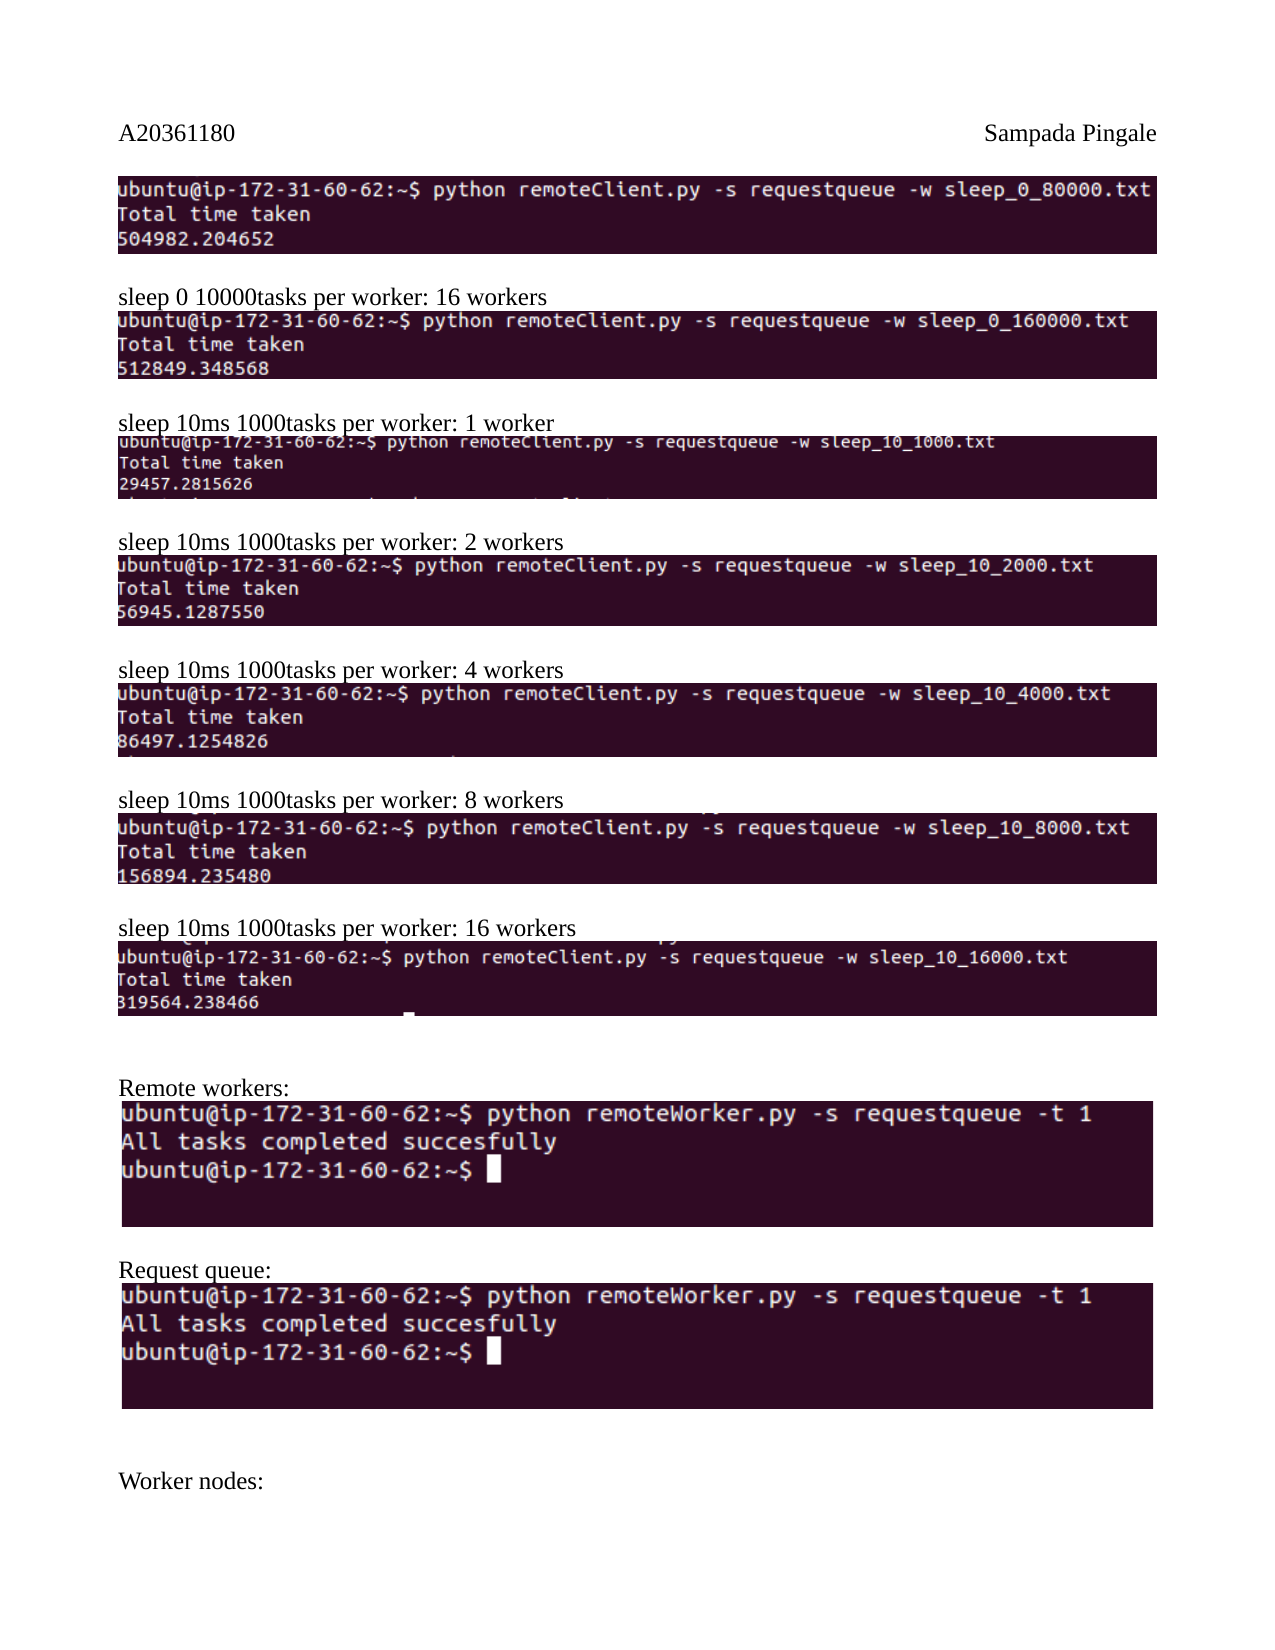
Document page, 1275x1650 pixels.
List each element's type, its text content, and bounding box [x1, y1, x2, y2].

text sleep 10ms 1000tasks per worker: 2 workers [118, 527, 1157, 555]
picture [118, 683, 1157, 757]
picture [121, 1283, 1154, 1409]
text sleep 0 10000tasks per worker: 16 workers [118, 282, 1157, 311]
picture [118, 176, 1157, 254]
picture [118, 311, 1157, 379]
picture [118, 436, 1157, 499]
picture [118, 555, 1157, 626]
text Worker nodes: [118, 1466, 1157, 1495]
text sleep 10ms 1000tasks per worker: 4 workers [118, 655, 1157, 683]
picture [118, 813, 1157, 884]
picture [118, 941, 1157, 1016]
text Remote workers: [118, 1073, 1157, 1101]
text sleep 10ms 1000tasks per worker: 1 worker [118, 408, 1157, 436]
text sleep 10ms 1000tasks per worker: 16 workers [118, 913, 1157, 941]
text Request queue: [118, 1255, 1157, 1284]
text sleep 10ms 1000tasks per worker: 8 workers [118, 785, 1157, 813]
picture [121, 1101, 1154, 1227]
